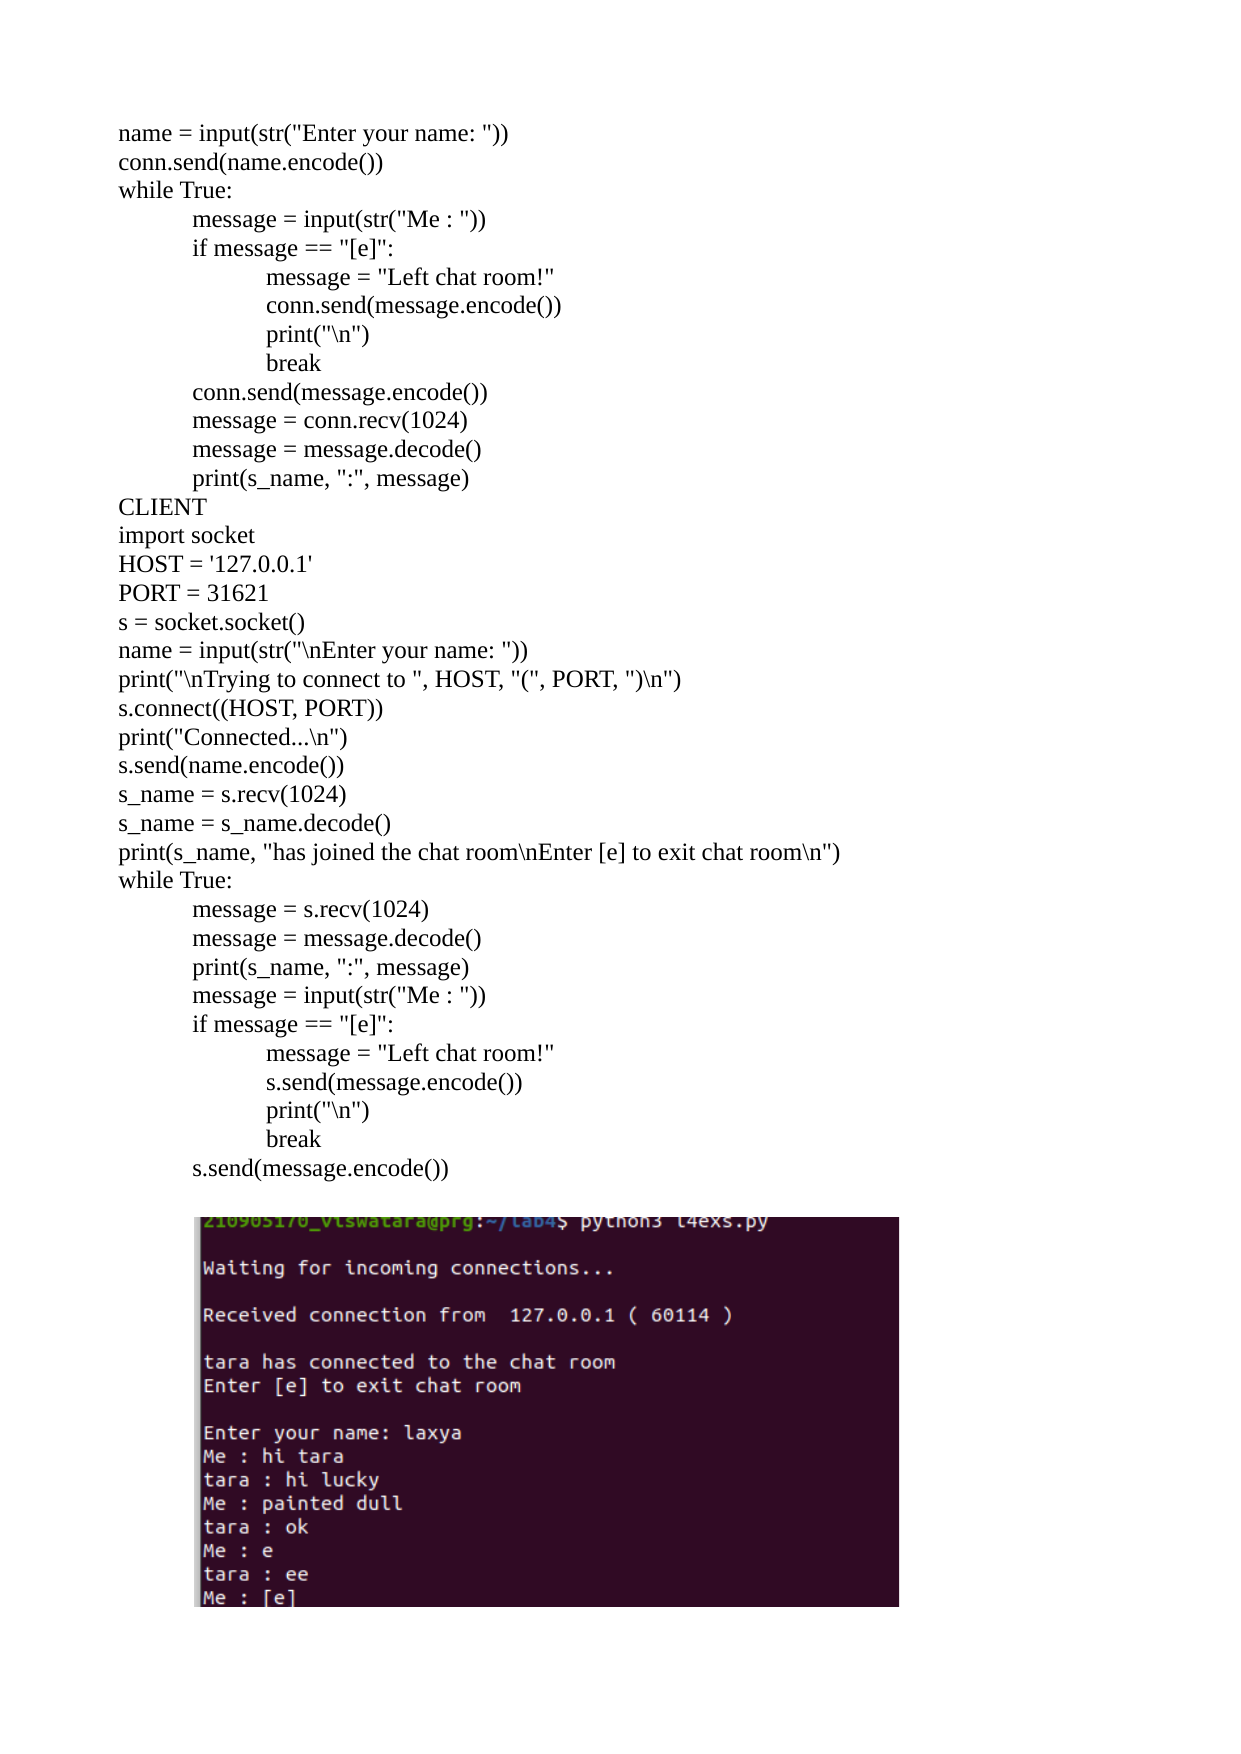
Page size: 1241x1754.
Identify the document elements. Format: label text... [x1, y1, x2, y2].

text s.connect((HOST, PORT)) [118, 693, 1122, 722]
text message = message.decode() [118, 434, 1122, 463]
text print("Connected...\n") [118, 722, 1122, 751]
text name = input(str("Enter your name: ")) [118, 118, 1122, 147]
text print(s_name, "has joined the chat room\nEnter [e] to exit chat room\n") [118, 837, 1122, 866]
text message = input(str("Me : ")) [118, 981, 1122, 1009]
text s.send(message.encode()) [118, 1153, 1122, 1182]
text message = conn.recv(1024) [118, 406, 1122, 434]
text conn.send(message.encode()) [118, 377, 1122, 406]
text s_name = s_name.decode() [118, 808, 1122, 837]
text print(s_name, ":", message) [118, 952, 1122, 981]
text message = "Left chat room!" [118, 1038, 1122, 1067]
text while True: [118, 176, 1122, 204]
text print(s_name, ":", message) [118, 463, 1122, 492]
text print("\n") [118, 1096, 1122, 1124]
text message = "Left chat room!" [118, 262, 1122, 291]
text message = s.recv(1024) [118, 894, 1122, 923]
text name = input(str("\nEnter your name: ")) [118, 636, 1122, 664]
text message = message.decode() [118, 923, 1122, 952]
text if message == "[e]": [118, 1009, 1122, 1038]
text conn.send(message.encode()) [118, 291, 1122, 319]
picture [194, 1217, 900, 1607]
text CLIENT [118, 492, 1122, 521]
text if message == "[e]": [118, 233, 1122, 262]
text message = input(str("Me : ")) [118, 204, 1122, 233]
text HOST = '127.0.0.1' [118, 549, 1122, 578]
text PORT = 31621 [118, 578, 1122, 607]
text s.send(name.encode()) [118, 751, 1122, 779]
text print("\nTrying to connect to ", HOST, "(", PORT, ")\n") [118, 664, 1122, 693]
text s_name = s.recv(1024) [118, 779, 1122, 808]
text print("\n") [118, 319, 1122, 348]
text break [118, 348, 1122, 377]
text break [118, 1124, 1122, 1153]
text while True: [118, 866, 1122, 894]
text s = socket.socket() [118, 607, 1122, 636]
text s.send(message.encode()) [118, 1067, 1122, 1096]
text conn.send(name.encode()) [118, 147, 1122, 176]
text import socket [118, 521, 1122, 549]
